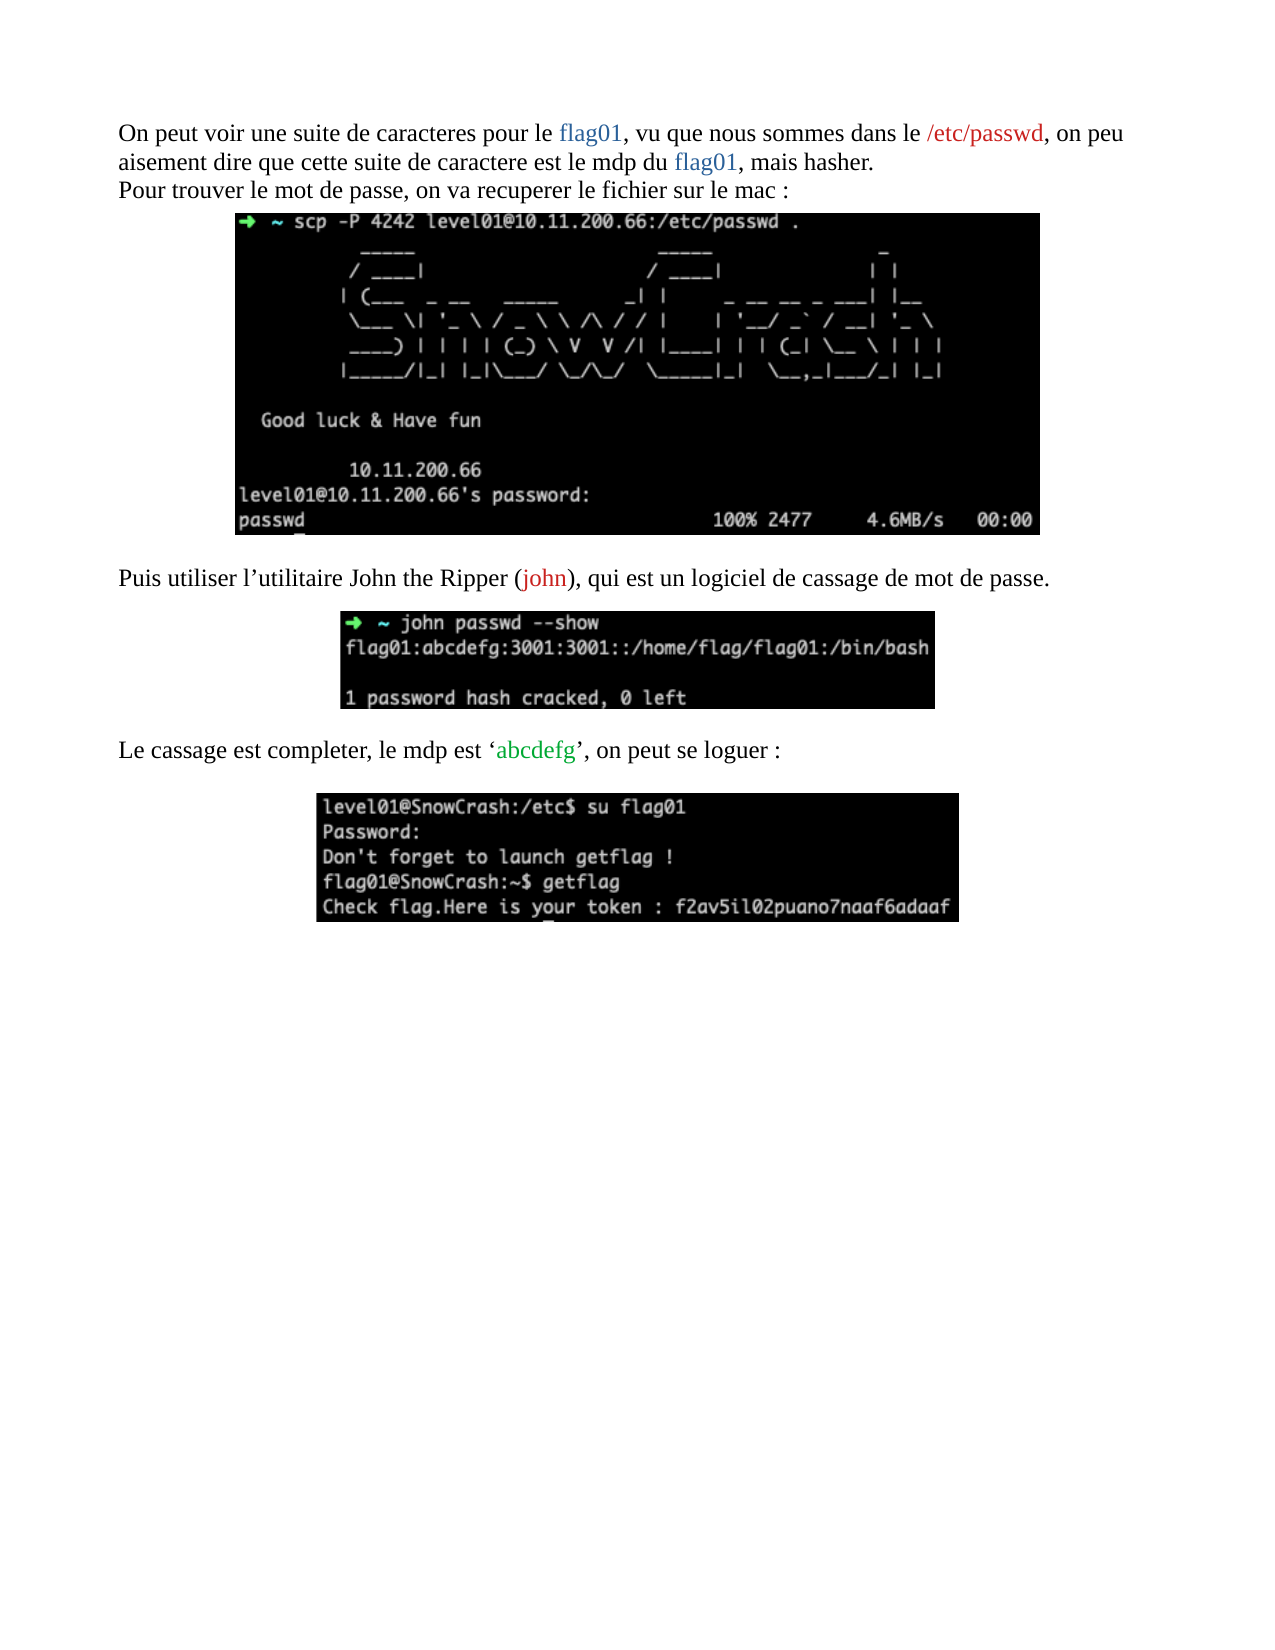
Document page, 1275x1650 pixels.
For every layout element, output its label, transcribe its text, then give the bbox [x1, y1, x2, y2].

text Puis utiliser l’utilitaire John the Ripper (john), qui est un logiciel de cassage de mot de passe. [118, 563, 1157, 592]
picture [316, 793, 959, 922]
text Pour trouver le mot de passe, on va recuperer le fichier sur le mac : [118, 176, 1157, 204]
picture [235, 213, 1040, 535]
text On peut voir une suite de caracteres pour le flag01, vu que nous sommes dans le /etc/passwd, on peu aisement dire que cette suite de caractere est le mdp du flag01, mais hasher. [118, 118, 1157, 176]
picture [340, 611, 935, 709]
text Le cassage est completer, le mdp est ‘abcdefg’, on peut se loguer : [118, 736, 1157, 764]
